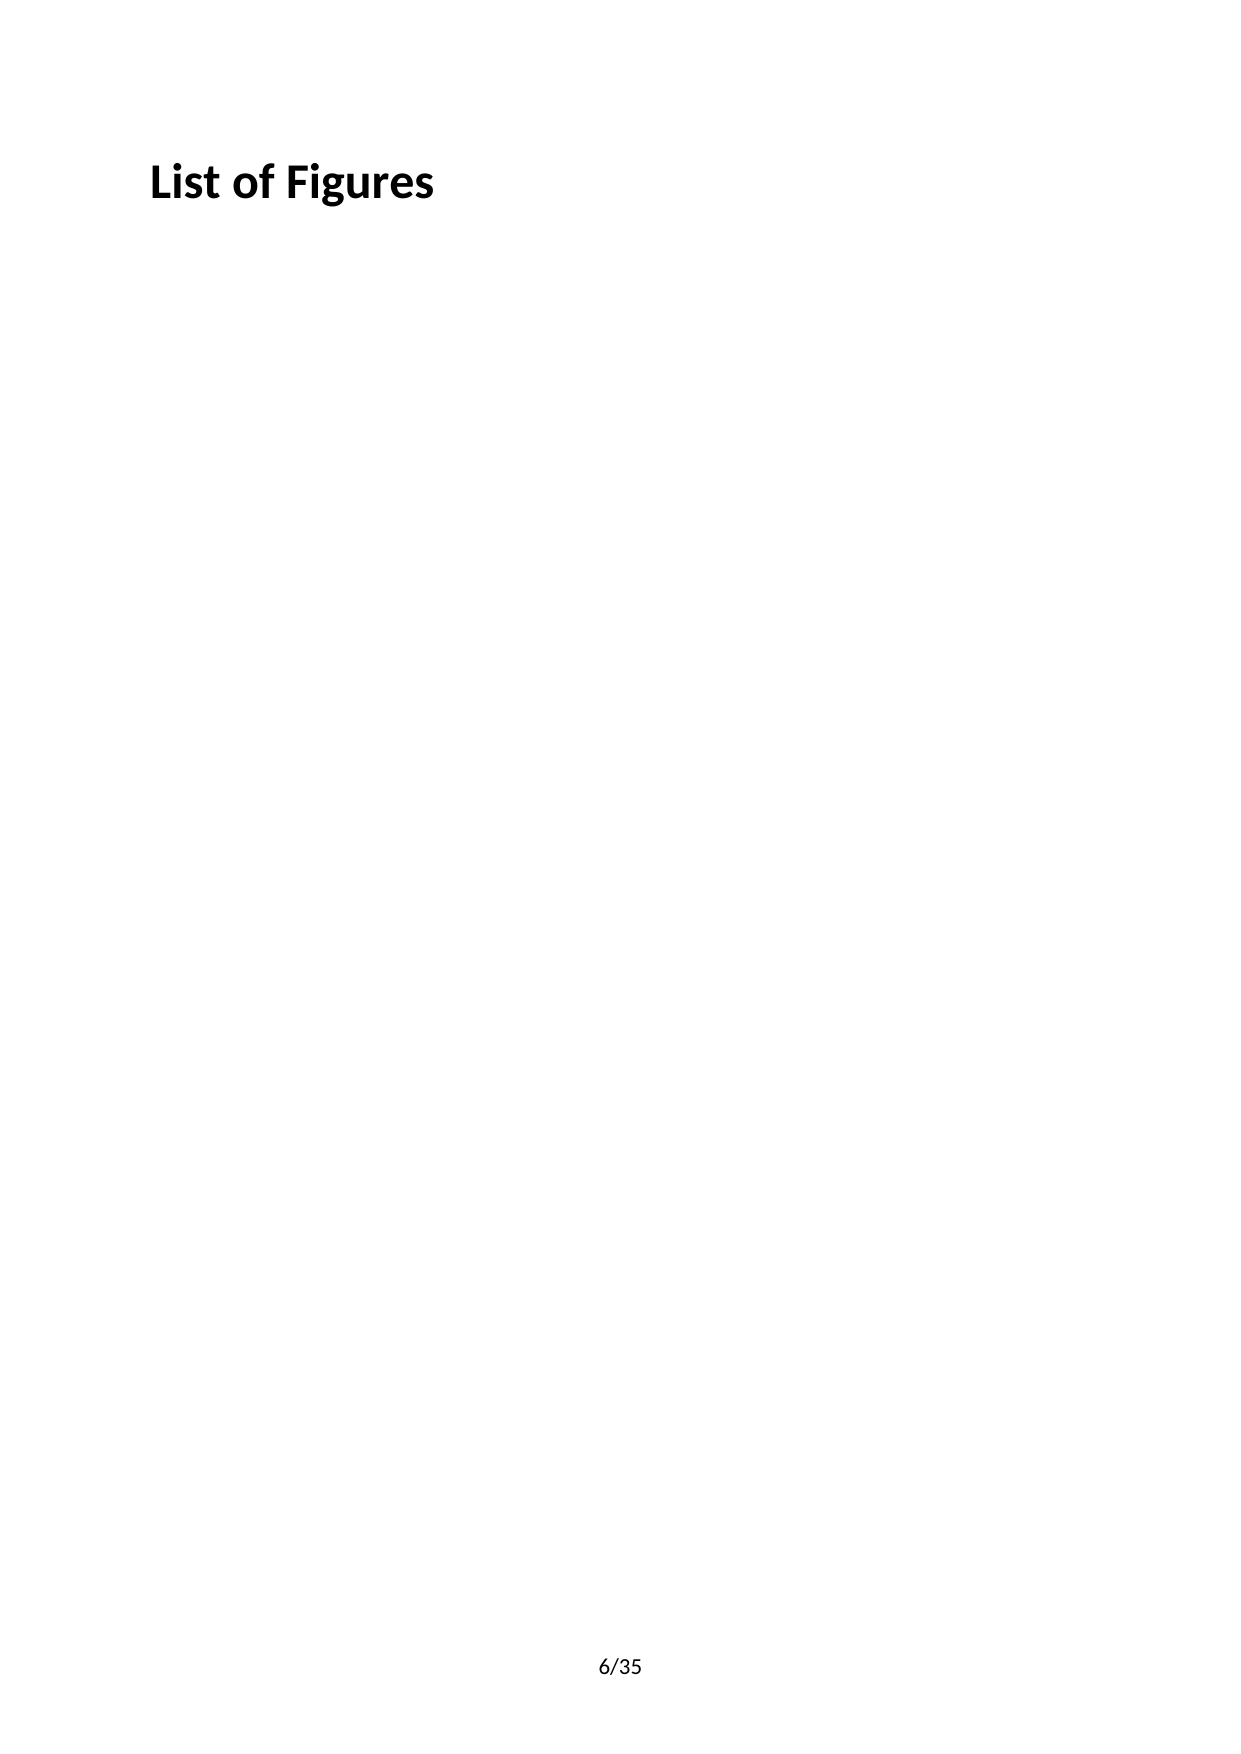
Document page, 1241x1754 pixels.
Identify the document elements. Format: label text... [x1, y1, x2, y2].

subtitle List of Figures [150, 150, 1090, 211]
